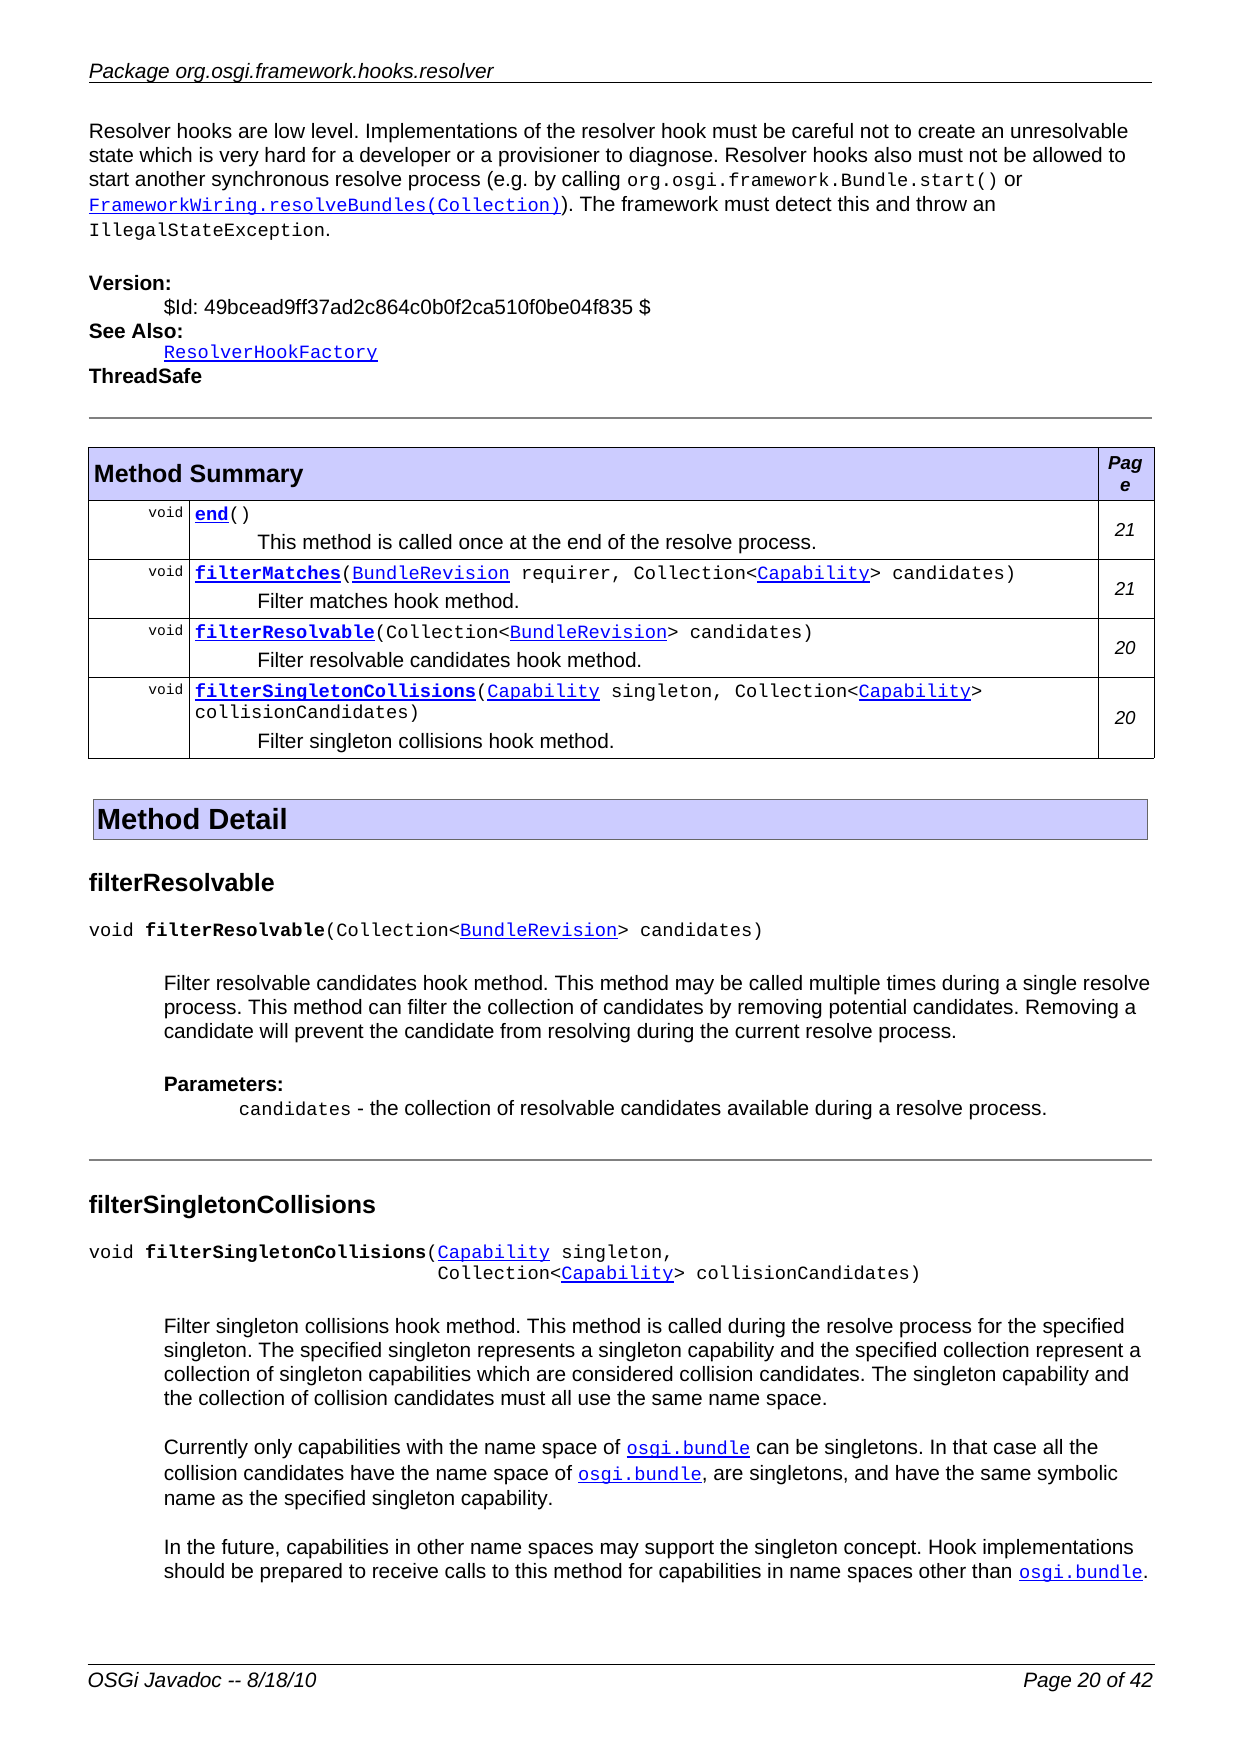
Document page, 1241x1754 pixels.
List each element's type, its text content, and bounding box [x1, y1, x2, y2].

table_cell 21 [1099, 560, 1154, 618]
table_header Page [1099, 448, 1154, 500]
text Currently only capabilities with the name space of osgi.bundle can be singletons. In that case all the collision candidates have the name space of osgi.bundle, are singletons, and have the same symbolic name as the specified singleton capability. [163, 1435, 1152, 1509]
text In the future, capabilities in other name spaces may support the singleton concept. Hook implementations should be prepared to receive calls to this method for capabilities in name spaces other than osgi.bundle. [163, 1534, 1152, 1584]
table_cell void [89, 501, 189, 559]
table_cell 20 [1099, 678, 1154, 757]
table_header Method Summary [89, 448, 1098, 500]
table_cell void [89, 619, 189, 677]
subtitle Method Detail [94, 800, 1147, 839]
text ResolverHookFactory [163, 343, 1152, 364]
text ThreadSafe [88, 364, 1152, 388]
text void filterResolvable(Collection<BundleRevision> candidates) [88, 921, 1152, 942]
table_cell end() This method is called once at the end of the resolve process. [190, 501, 1098, 559]
table_cell void [89, 560, 189, 618]
table_cell 20 [1099, 619, 1154, 677]
subtitle filterSingletonCollisions [88, 1190, 1152, 1218]
subtitle filterResolvable [88, 868, 1152, 897]
table_cell void [89, 678, 189, 757]
text $Id: 49bcead9ff37ad2c864c0b0f2ca510f0be04f835 $ [163, 295, 1152, 319]
text Resolver hooks are low level. Implementations of the resolver hook must be careful not to create an unresolvable state which is very hard for a developer or a provisioner to diagnose. Resolver hooks also must not be allowed to start another synchronous resolve process (e.g. by calling org.osgi.framework.Bundle.start() or FrameworkWiring.resolveBundles(Collection)). The framework must detect this and throw an IllegalStateException. [88, 118, 1152, 242]
table_cell filterSingletonCollisions(Capability singleton, Collection<Capability> collisionCandidates) Filter singleton collisions hook method. [190, 678, 1098, 757]
table_cell filterResolvable(Collection<BundleRevision> candidates) Filter resolvable candidates hook method. [190, 619, 1098, 677]
text candidates - the collection of resolvable candidates available during a resolve process. [238, 1096, 1152, 1121]
text See Also: [88, 319, 1152, 343]
text Filter resolvable candidates hook method. This method may be called multiple times during a single resolve process. This method can filter the collection of candidates by removing potential candidates. Removing a candidate will prevent the candidate from resolving during the current resolve process. [163, 971, 1152, 1043]
text void filterSingletonCollisions(Capability singleton, Collection<Capability> collisionCandidates) [88, 1243, 1152, 1285]
table_cell 21 [1099, 501, 1154, 559]
table_cell filterMatches(BundleRevision requirer, Collection<Capability> candidates) Filter matches hook method. [190, 560, 1098, 618]
text Version: [88, 271, 1152, 295]
text Filter singleton collisions hook method. This method is called during the resolve process for the specified singleton. The specified singleton represents a singleton capability and the specified collection represent a collection of singleton capabilities which are considered collision candidates. The singleton capability and the collection of collision candidates must all use the same name space. [163, 1314, 1152, 1410]
text Parameters: [163, 1072, 1152, 1096]
